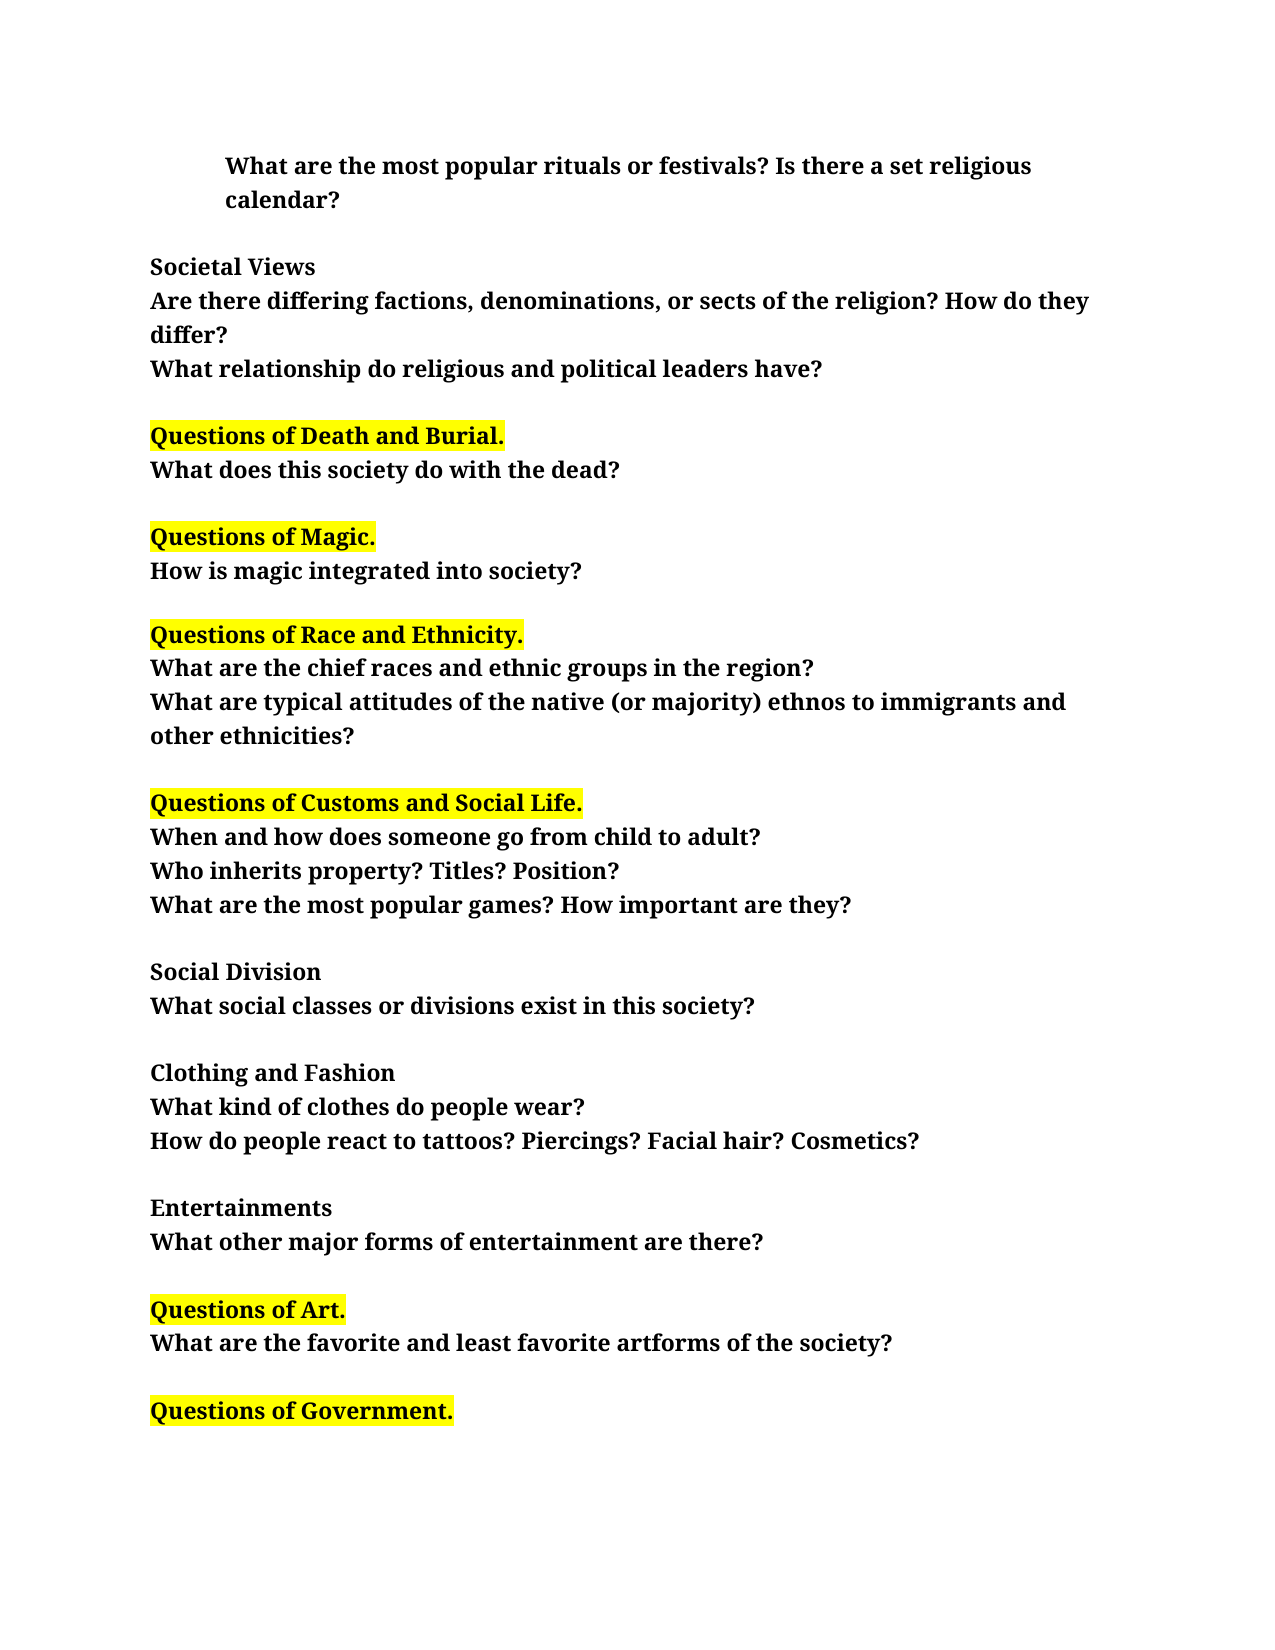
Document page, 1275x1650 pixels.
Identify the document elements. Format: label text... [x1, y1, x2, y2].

text Societal Views [150, 251, 1125, 282]
text What are the most popular rituals or festivals? Is there a set religious calendar? [150, 150, 1125, 249]
text Questions of Customs and Social Life. [150, 787, 1125, 819]
text Questions of Government. [150, 1395, 1125, 1426]
text How do people react to tattoos? Piercings? Facial hair? Cosmetics? Entertainments What other major forms of entertainment are there? [150, 1125, 1125, 1291]
text Are there differing factions, denominations, or sects of the religion? How do they differ? [150, 285, 1125, 350]
text Questions of Race and Ethnicity. [150, 619, 1125, 650]
text Questions of Death and Burial. [150, 420, 1125, 451]
text What social classes or divisions exist in this society? [150, 990, 1125, 1055]
text Clothing and Fashion [150, 1057, 1125, 1089]
text What does this society do with the dead? Questions of Magic. How is magic integrated into society? [150, 454, 1125, 616]
text What are the chief races and ethnic groups in the region? [150, 652, 1125, 684]
text When and how does someone go from child to adult? [150, 821, 1125, 852]
text Social Division [150, 956, 1125, 987]
text Who inherits property? Titles? Position? What are the most popular games? How important are they? [150, 855, 1125, 954]
text What are the favorite and least favorite artforms of the society? [150, 1327, 1125, 1359]
text What kind of clothes do people wear? [150, 1091, 1125, 1122]
text Questions of Art. [150, 1294, 1125, 1325]
text What are typical attitudes of the native (or majority) ethnos to immigrants and other ethnicities? [150, 686, 1125, 751]
text What relationship do religious and political leaders have? [150, 352, 1125, 417]
